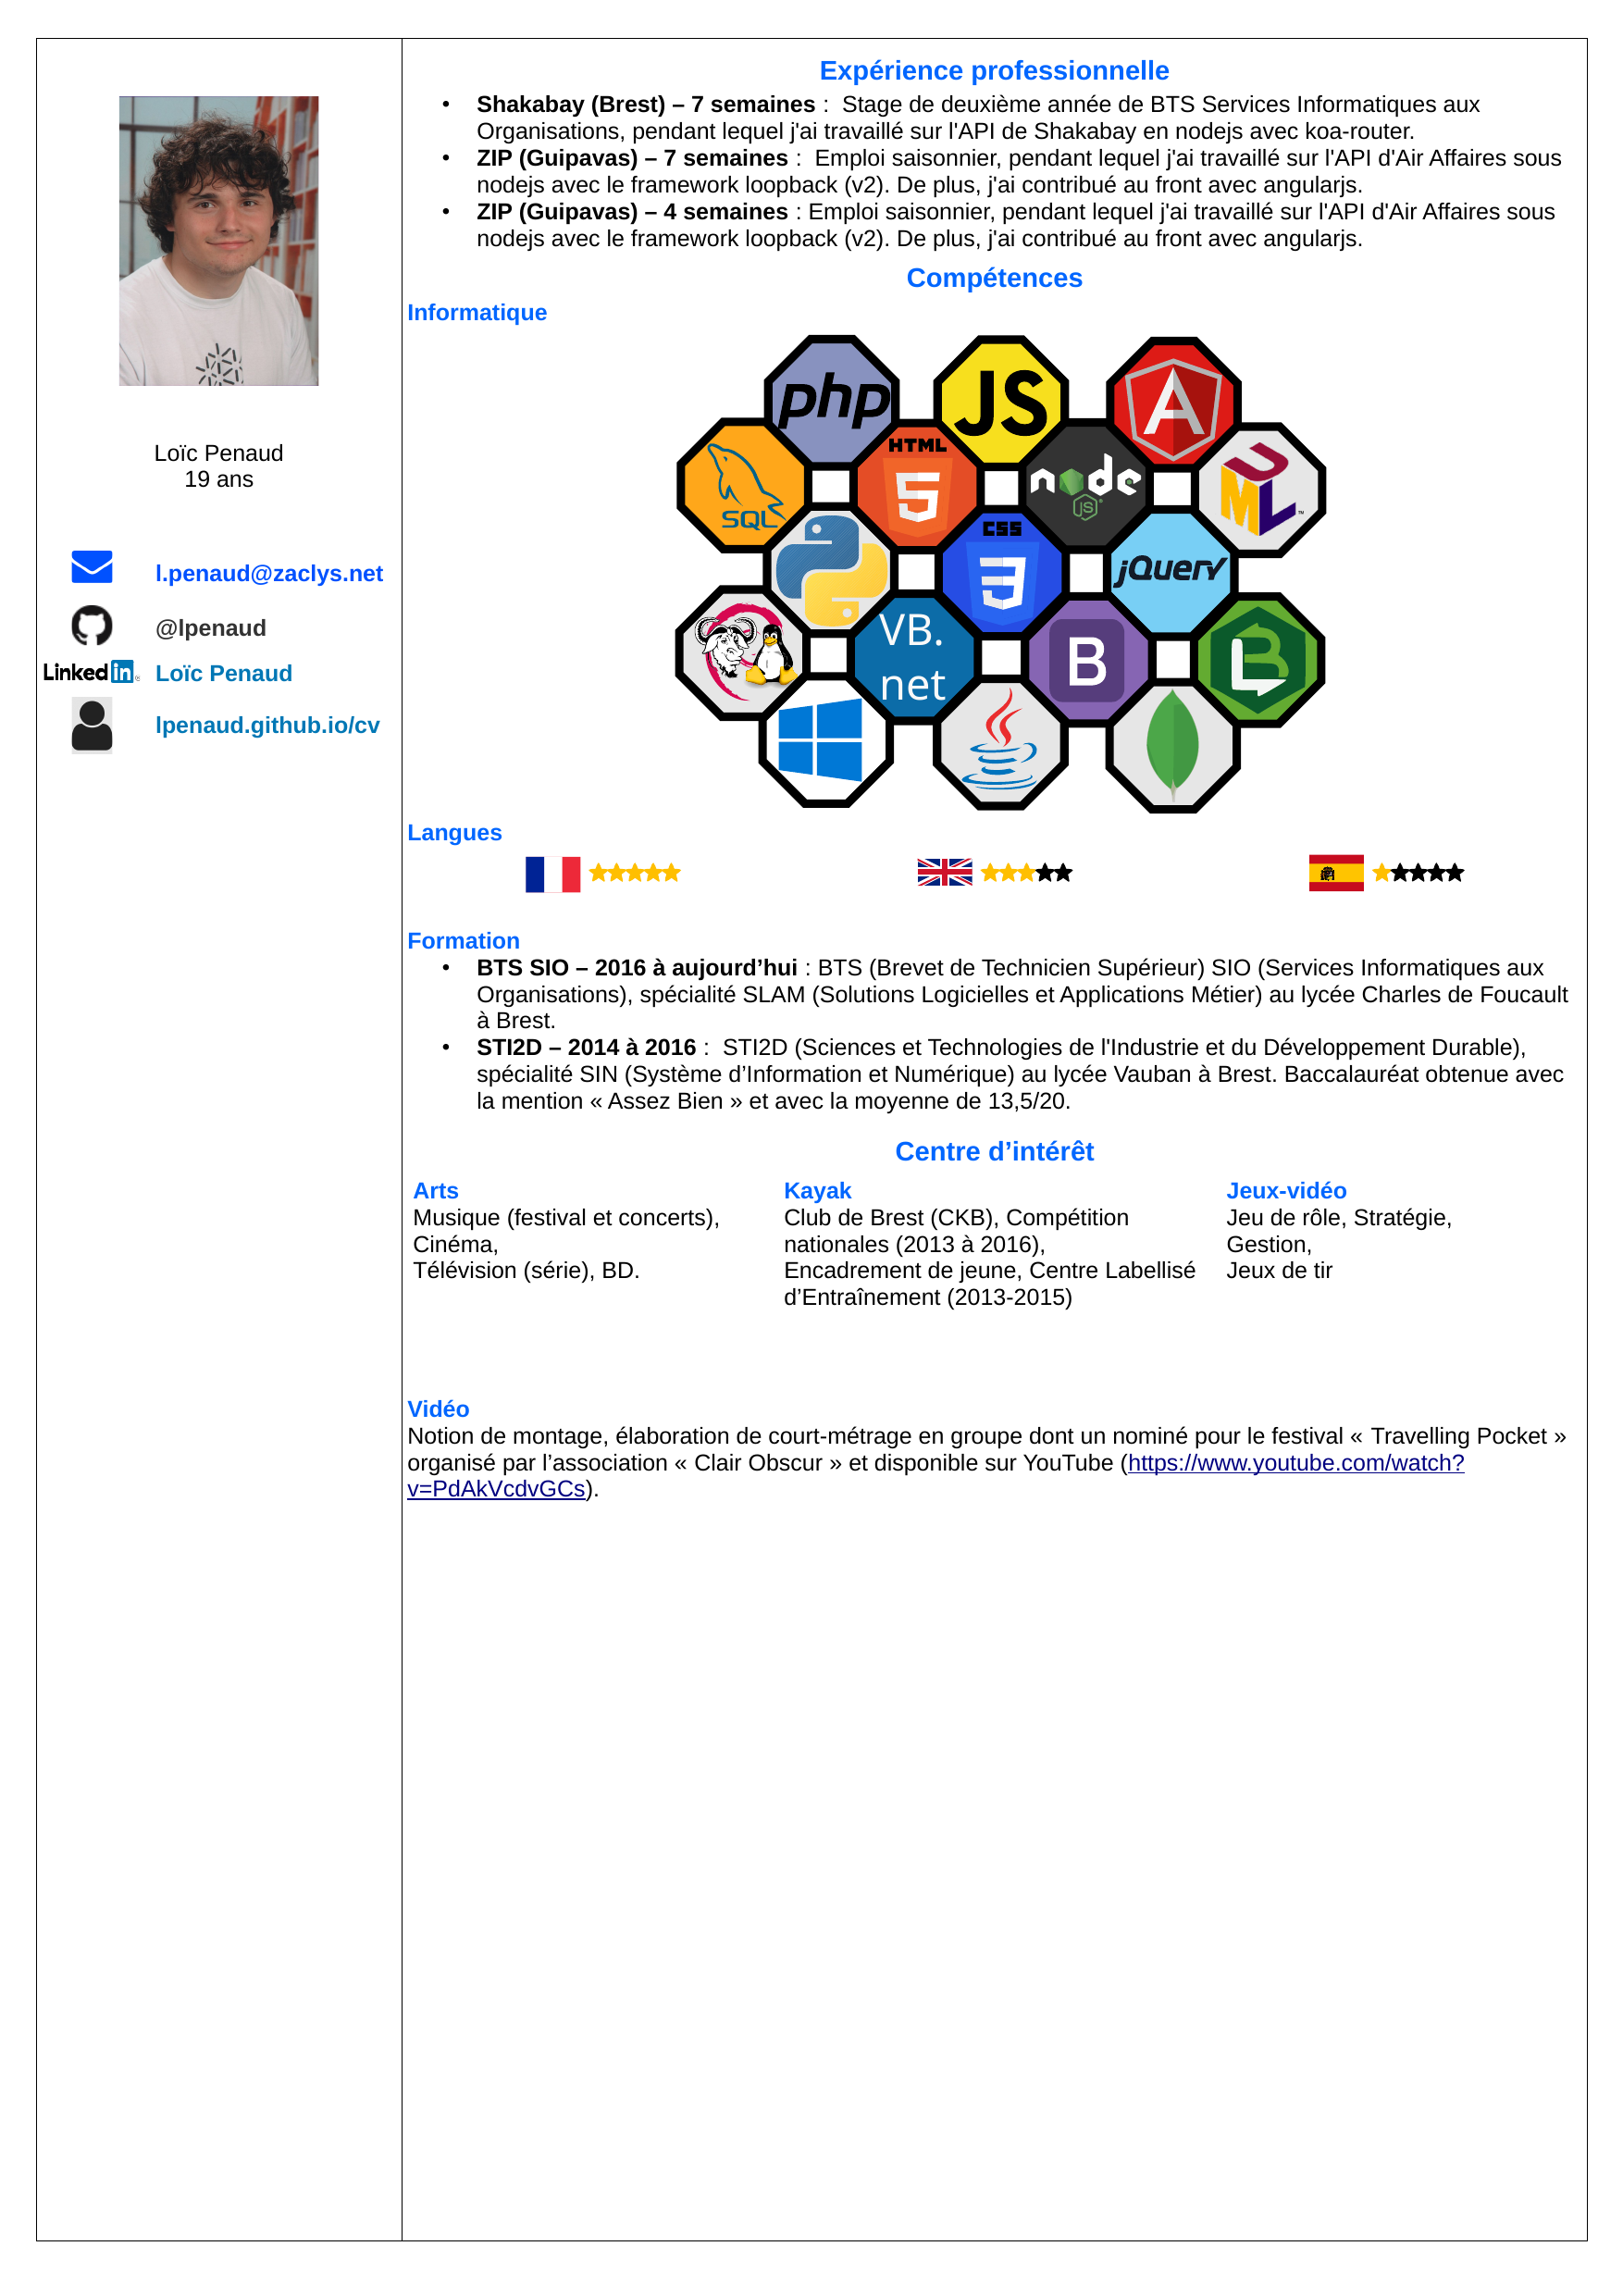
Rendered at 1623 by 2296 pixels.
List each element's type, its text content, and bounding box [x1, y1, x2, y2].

table_header  [1191, 846, 1582, 900]
table_cell [37, 692, 150, 759]
picture [71, 697, 113, 754]
table_header  [407, 846, 799, 900]
picture [118, 96, 319, 386]
table_cell @lpenaud [150, 601, 401, 654]
table_header Kayak Club de Brest (CKB), Compétition nationales (2013 à 2016), Encadrement de jeune, Centre Labellisé d’Entraînement (2013-2015) [778, 1172, 1220, 1369]
picture [121, 668, 130, 679]
table_header Jeux-vidéo Jeu de rôle, Stratégie, Gestion, Jeux de tir [1221, 1172, 1582, 1369]
picture [134, 660, 141, 683]
table_header  [799, 846, 1191, 900]
picture [71, 551, 113, 583]
picture [71, 605, 113, 647]
picture [43, 660, 111, 683]
table_cell [37, 655, 150, 692]
table_cell lpenaud.github.io/cv [150, 692, 401, 759]
table_cell [37, 601, 150, 654]
table_header [37, 546, 150, 601]
table_header Expérience professionnelle Shakabay (Brest) – 7 semaines : Stage de deuxième année de BTS Services Informatiques aux Organisations, pendant lequel j'ai travaillé sur l'API de Shakabay en nodejs avec koa-router. ZIP (Guipavas) – 7 semaines : Emploi saisonnier, pendant lequel j'ai travaillé sur l'API d'Air Affaires sous nodejs avec le framework loopback (v2). De plus, j'ai contribué au front avec angularjs. ZIP (Guipavas) – 4 semaines : Emploi saisonnier, pendant lequel j'ai travaillé sur l'API d'Air Affaires sous nodejs avec le framework loopback (v2). De plus, j'ai contribué au front avec angularjs. Compétences Informatique Langues Formation BTS SIO – 2016 à aujourd’hui : BTS (Brevet de Technicien Supérieur) SIO (Services Informatiques aux Organisations), spécialité SLAM (Solutions Logicielles et Applications Métier) au lycée Charles de Foucault à Brest. STI2D – 2014 à 2016 : STI2D (Sciences et Technologies de l'Industrie et du Développement Durable), spécialité SIN (Système d’Information et Numérique) au lycée Vauban à Brest. Baccalauréat obtenue avec la mention « Assez Bien » et avec la moyenne de 13,5/20. [403, 39, 1587, 1119]
table_header l.penaud@zaclys.net [150, 546, 401, 601]
table_header Arts Musique (festival et concerts), Cinéma, Télévision (série), BD. [407, 1172, 778, 1369]
table_cell Centre d’intérêt Vidéo Notion de montage, élaboration de court-métrage en groupe dont un nominé pour le festival « Travelling Pocket » organisé par l’association « Clair Obscur » et disponible sur YouTube (https://www.youtube.com/watch?v=PdAkVcdvGCs). [403, 1119, 1587, 2240]
table_header Loïc Penaud 19 ans [37, 39, 402, 2240]
table_cell Loïc Penaud [150, 655, 401, 692]
